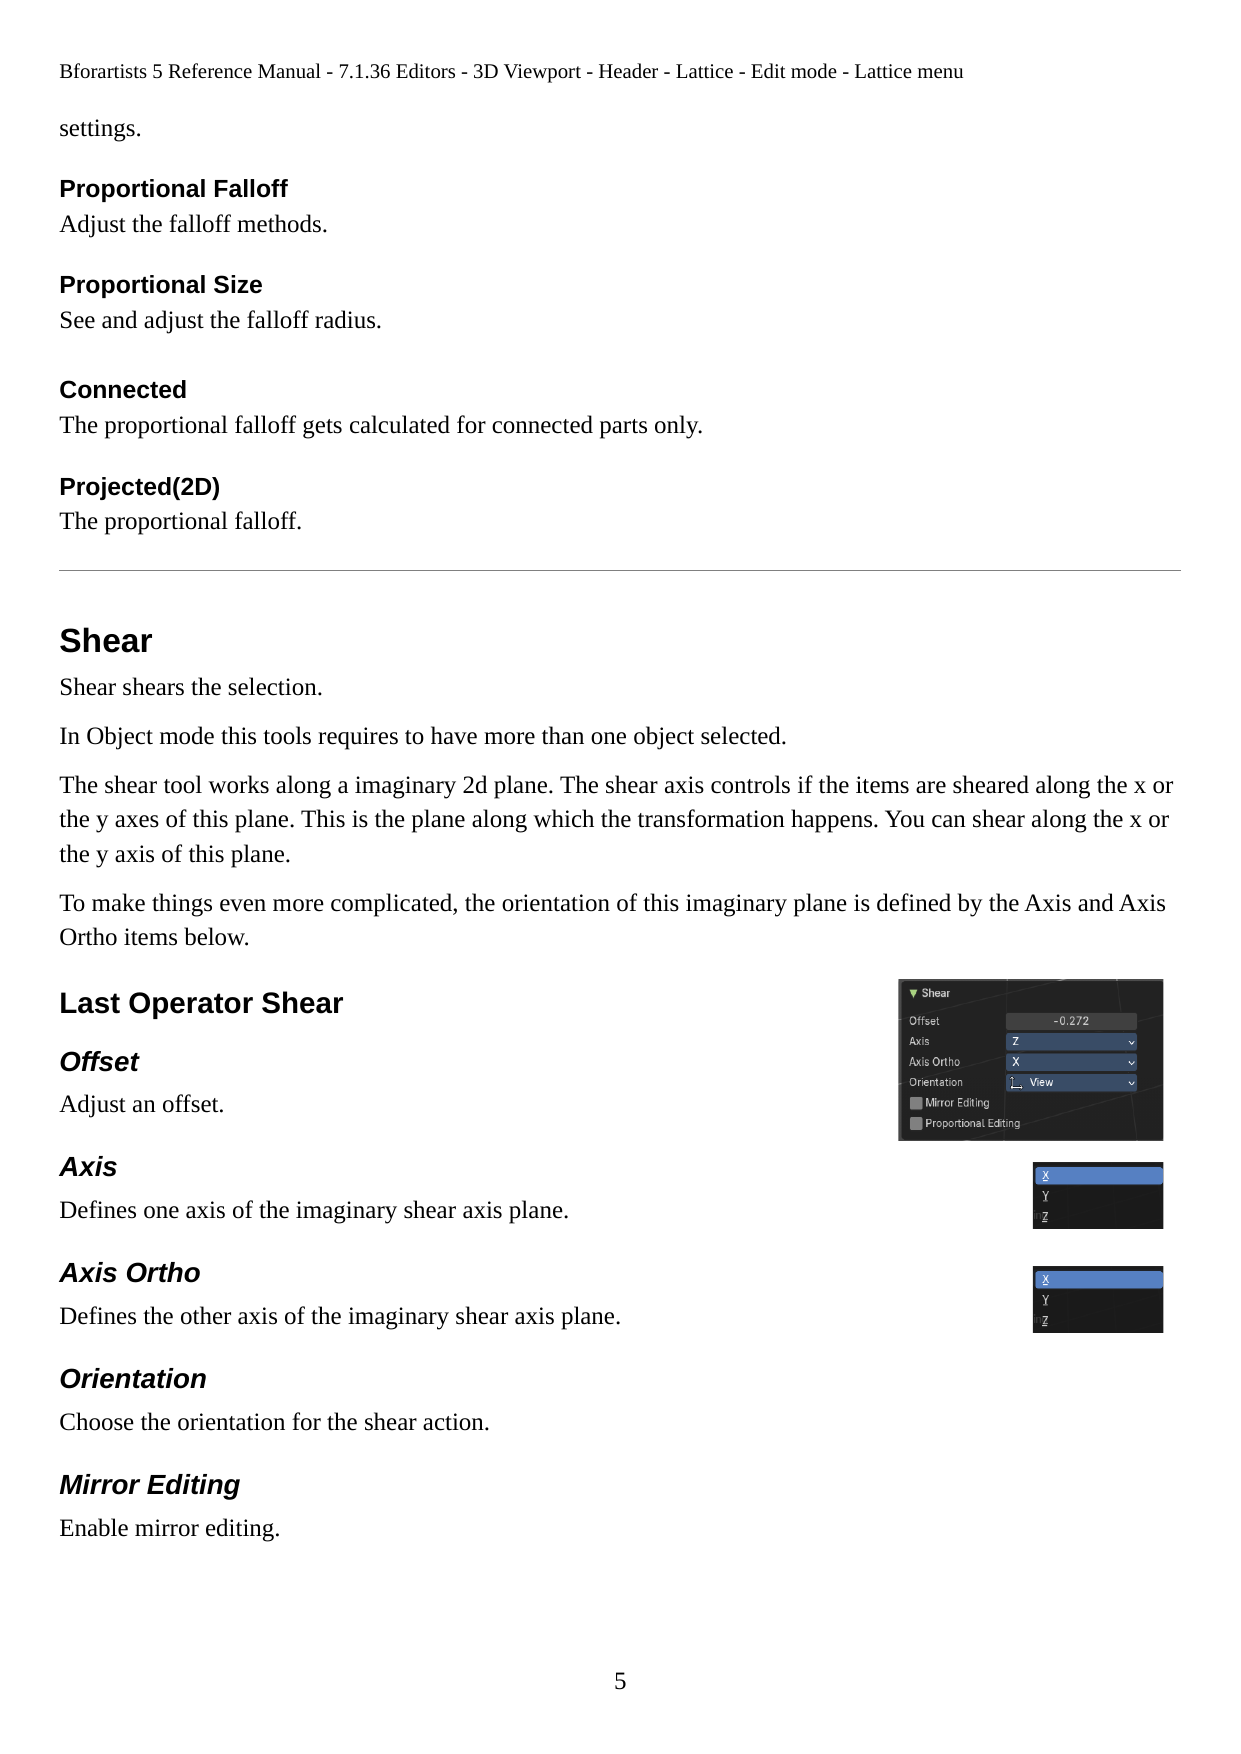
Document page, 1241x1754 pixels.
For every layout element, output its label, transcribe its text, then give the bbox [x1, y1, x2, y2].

text See and adjust the falloff radius. [59, 305, 1181, 334]
subtitle Mirror Editing [59, 1469, 1181, 1501]
text Adjust an offset. [59, 1089, 898, 1118]
subtitle [1164, 986, 1181, 1020]
text Defines one axis of the imaginary shear axis plane. [59, 1195, 1032, 1224]
subtitle Shear [59, 621, 1181, 659]
subtitle Offset [59, 1045, 898, 1077]
text In Object mode this tools requires to have more than one object selected. [59, 721, 1181, 749]
text The shear tool works along a imaginary 2d plane. The shear axis controls if the items are sheared along the x or the y axes of this plane. This is the plane along which the transformation happens. You can shear along the x or the y axis of this plane. [59, 770, 1181, 867]
text Defines the other axis of the imaginary shear axis plane. [59, 1301, 1032, 1330]
text Enable mirror editing. [59, 1513, 1181, 1542]
subtitle Last Operator Shear [59, 986, 898, 1020]
text The proportional falloff gets calculated for connected parts only. [59, 410, 1181, 439]
text Adjust the falloff methods. [59, 209, 1181, 238]
text [1164, 1089, 1181, 1118]
picture [1032, 1162, 1164, 1229]
text Choose the orientation for the shear action. [59, 1407, 1181, 1436]
subtitle Axis Ortho [59, 1257, 1181, 1289]
text The proportional falloff. [59, 506, 1181, 535]
subtitle Proportional Falloff [59, 174, 1181, 203]
subtitle Proportional Size [59, 271, 1181, 299]
picture [1032, 1266, 1164, 1333]
text Shear shears the selection. [59, 672, 1181, 700]
picture [898, 979, 1164, 1141]
subtitle [1164, 1045, 1181, 1077]
text settings. [59, 113, 1181, 141]
subtitle Connected [59, 375, 1181, 404]
text To make things even more complicated, the orientation of this imaginary plane is defined by the Axis and Axis Ortho items below. [59, 888, 1181, 951]
subtitle Orientation [59, 1363, 1181, 1394]
subtitle Projected(2D) [59, 472, 1181, 500]
subtitle Axis [59, 1151, 1181, 1183]
